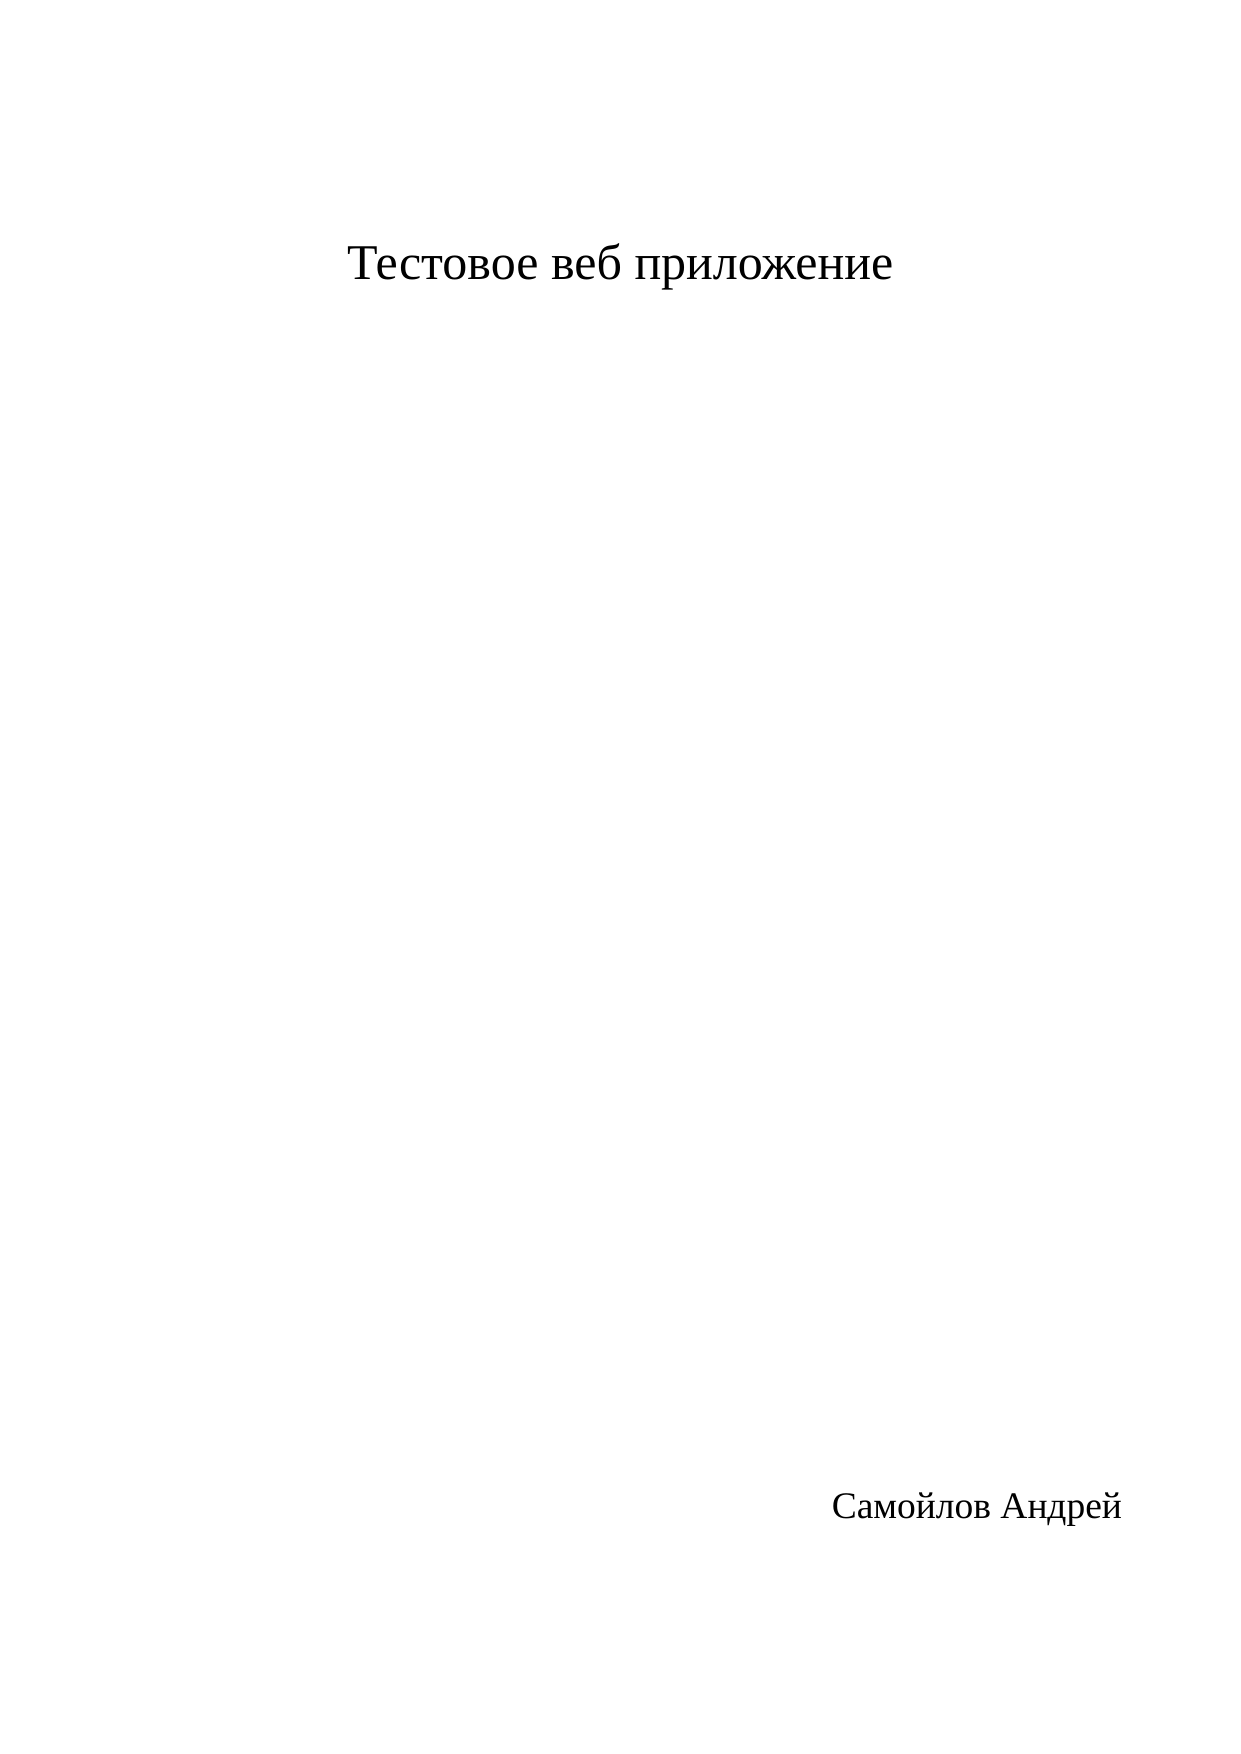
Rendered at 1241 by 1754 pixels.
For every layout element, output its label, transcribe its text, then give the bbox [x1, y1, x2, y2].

text Тестовое веб приложение [118, 233, 1122, 291]
text Самойлов Андрей [118, 1484, 1122, 1527]
